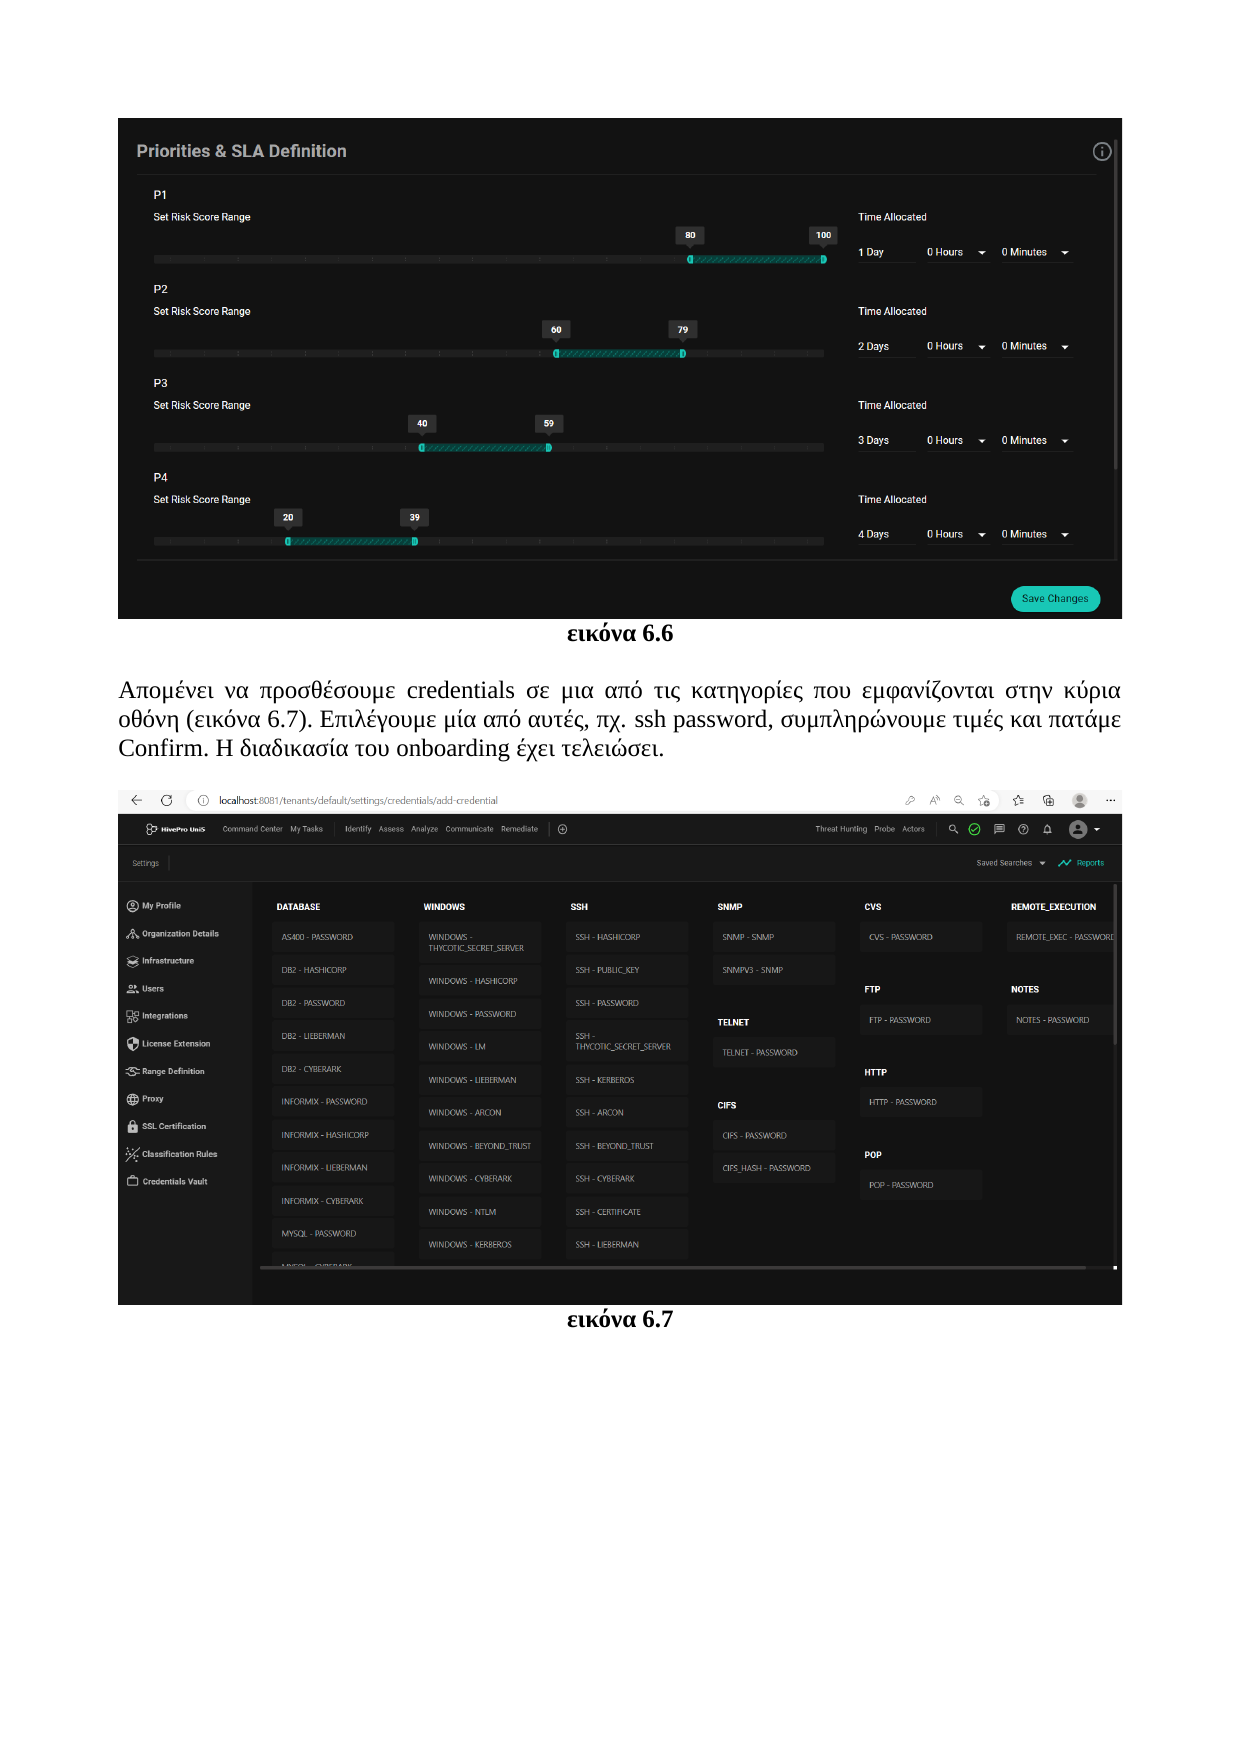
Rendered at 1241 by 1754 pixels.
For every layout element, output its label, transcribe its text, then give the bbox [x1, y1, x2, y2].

text Απομένει να προσθέσουμε credentials σε μια από τις κατηγορίες που εμφανίζονται στην κύρια οθόνη (εικόνα 6.7). Επιλέγουμε μία από αυτές, πχ. ssh password, συμπληρώνουμε τιμές και πατάμε Confirm. Η διαδικασία του onboarding έχει τελειώσει. [118, 676, 1122, 762]
text εικόνα 6.6 [118, 619, 1122, 647]
text εικόνα 6.7 [118, 1305, 1122, 1333]
